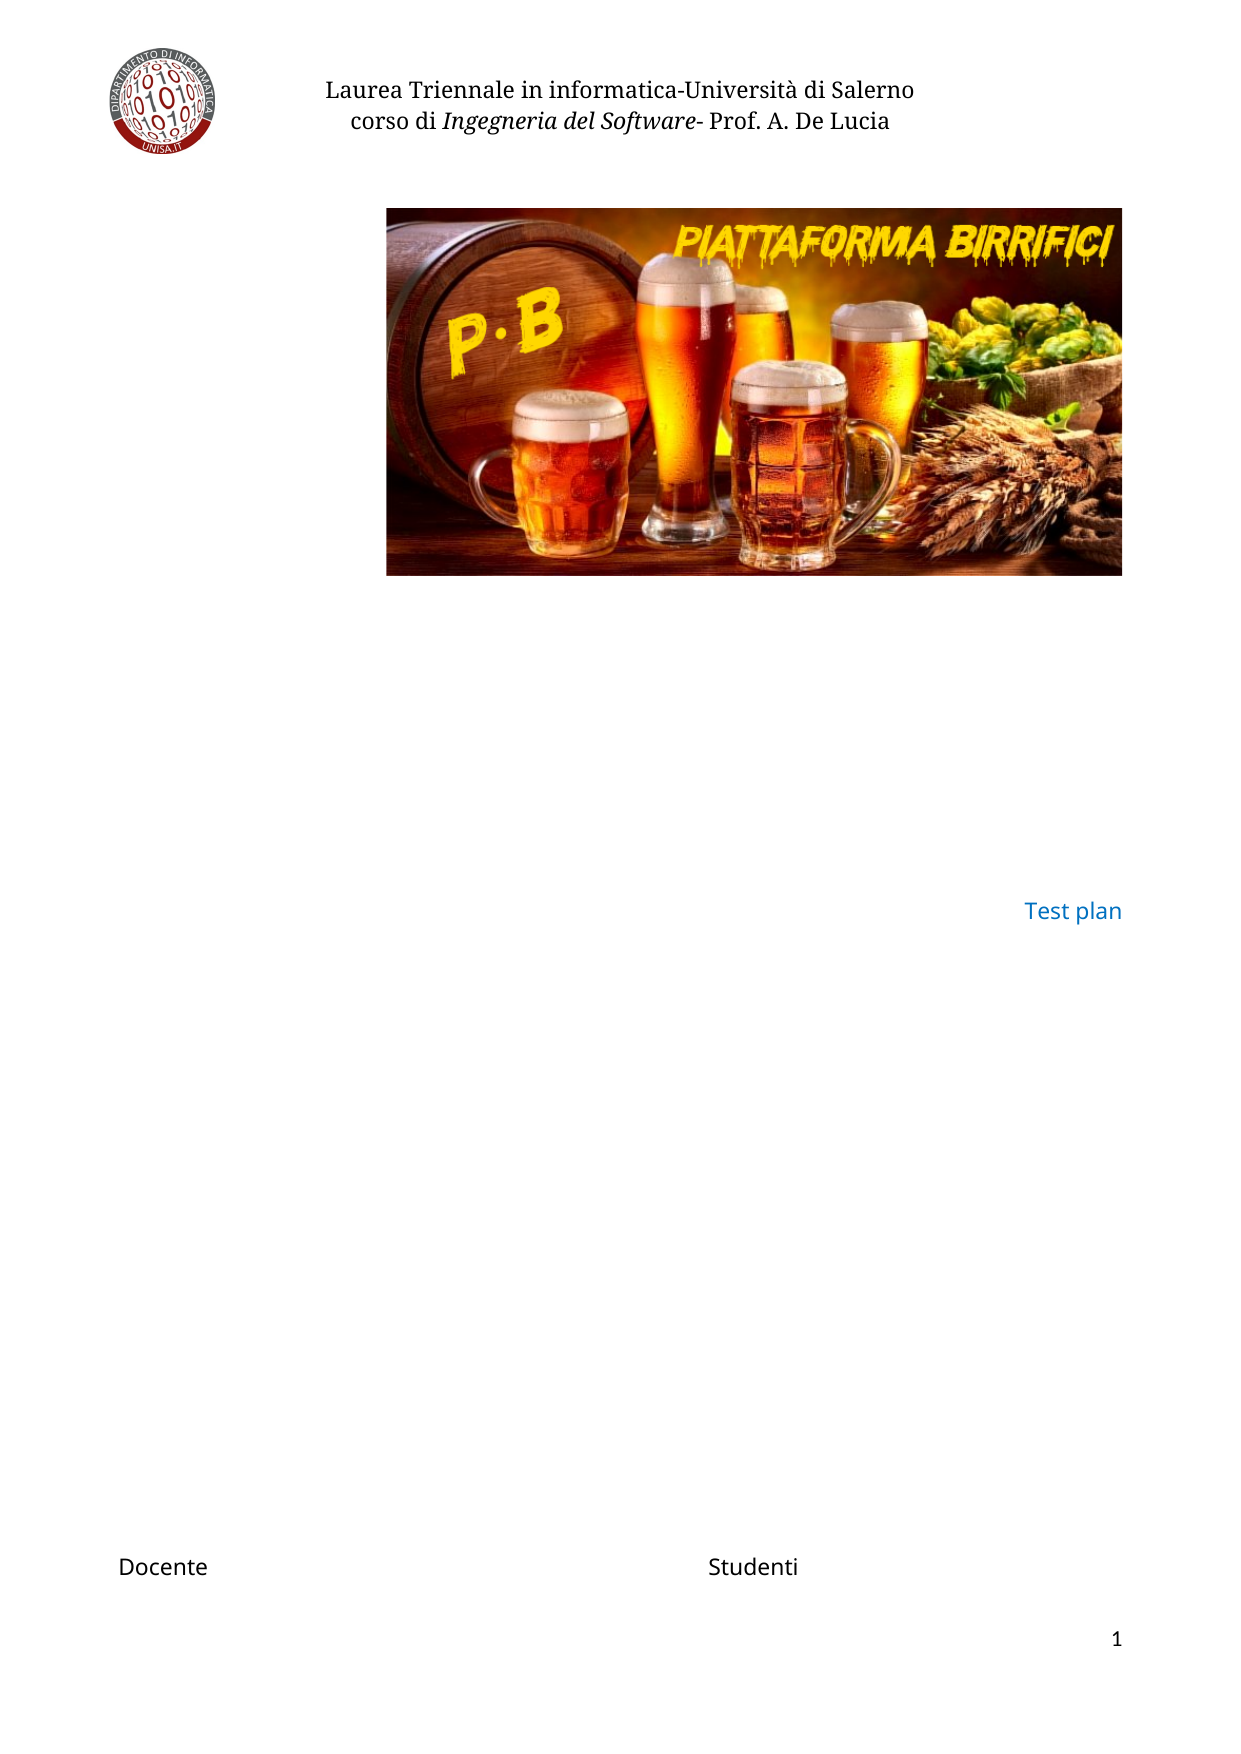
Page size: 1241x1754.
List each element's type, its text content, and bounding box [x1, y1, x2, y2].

text Test plan [118, 895, 1122, 926]
text Docente Studenti [118, 1551, 1122, 1582]
